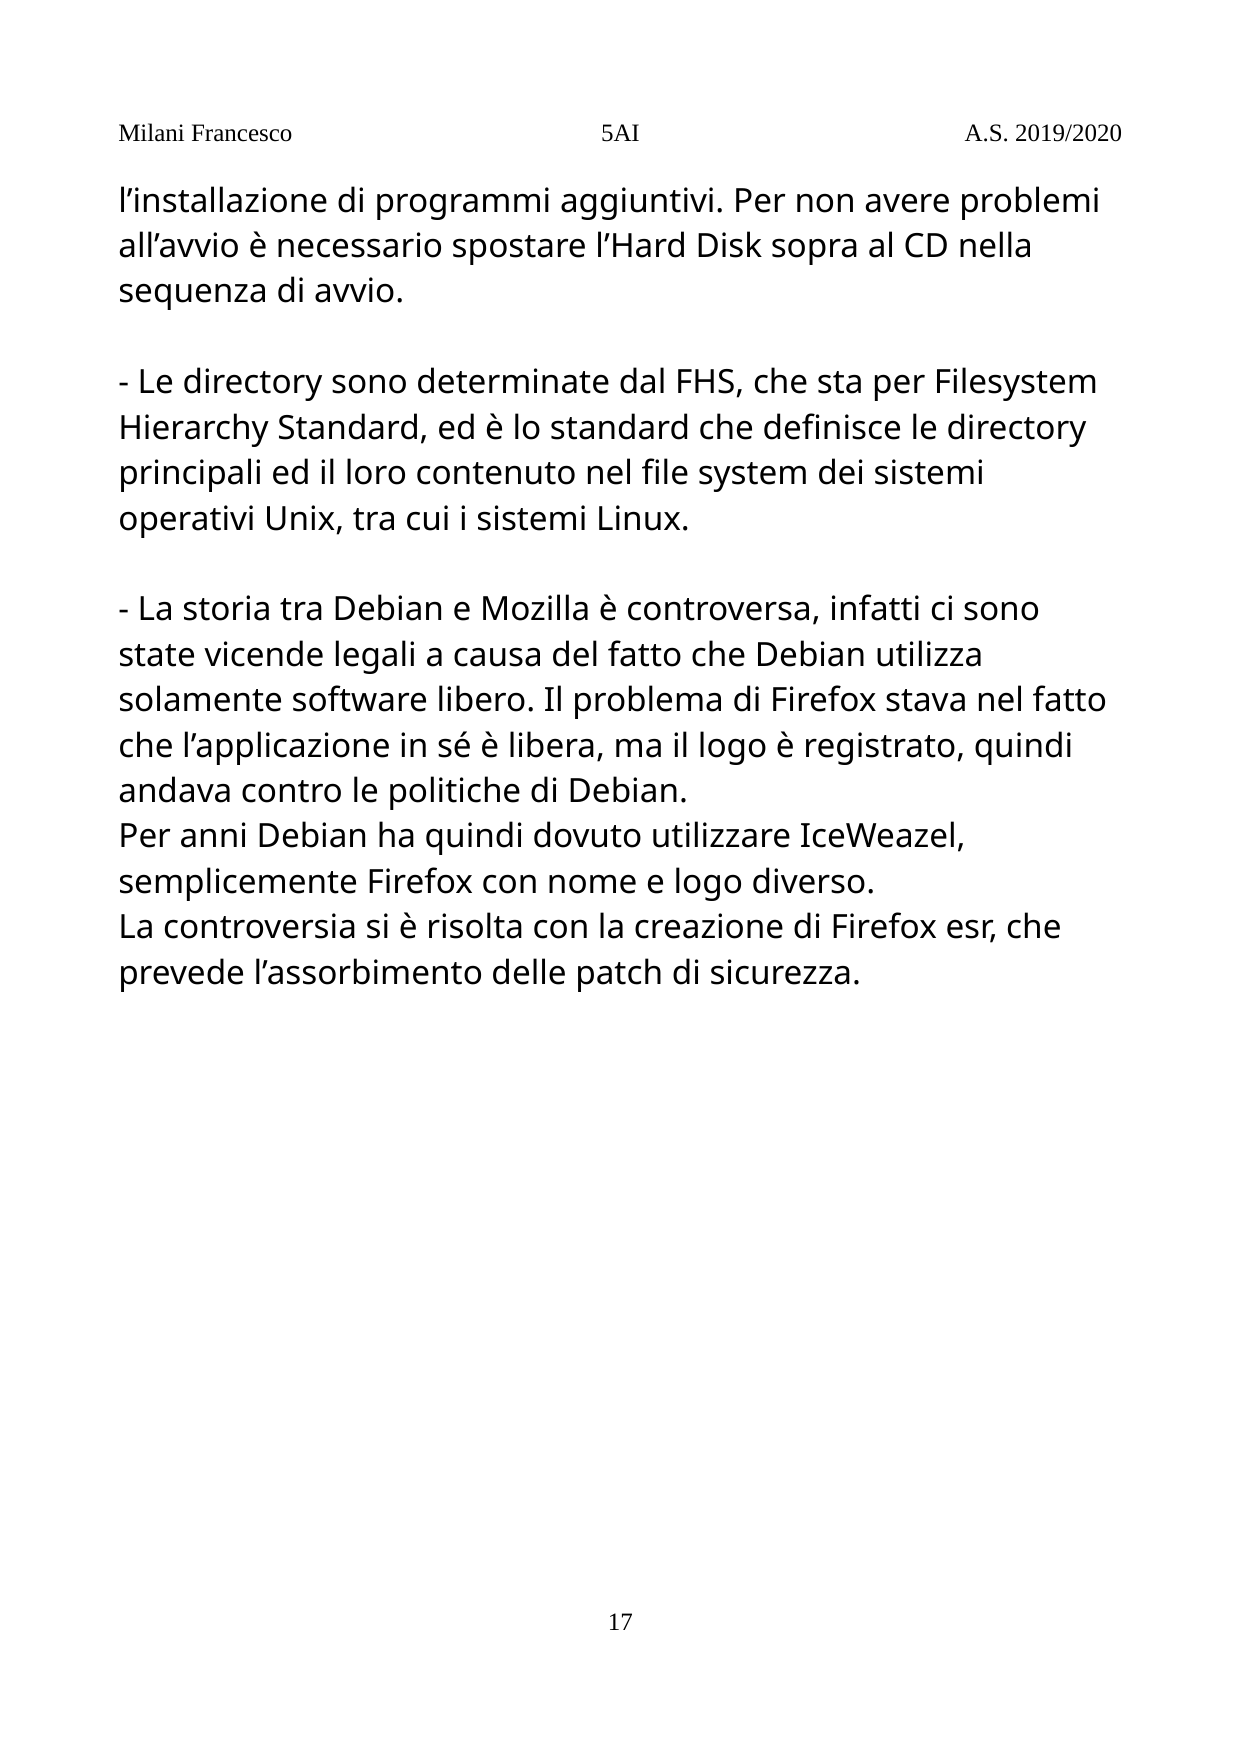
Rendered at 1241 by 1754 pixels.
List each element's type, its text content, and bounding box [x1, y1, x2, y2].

text Per anni Debian ha quindi dovuto utilizzare IceWeazel, semplicemente Firefox con nome e logo diverso. [118, 812, 1122, 903]
text l’installazione di programmi aggiuntivi. Per non avere problemi all’avvio è necessario spostare l’Hard Disk sopra al CD nella sequenza di avvio. [118, 176, 1122, 313]
text - La storia tra Debian e Mozilla è controversa, infatti ci sono state vicende legali a causa del fatto che Debian utilizza solamente software libero. Il problema di Firefox stava nel fatto che l’applicazione in sé è libera, ma il logo è registrato, quindi andava contro le politiche di Debian. [118, 585, 1122, 812]
text La controversia si è risolta con la creazione di Firefox esr, che prevede l’assorbimento delle patch di sicurezza. [118, 903, 1122, 994]
text - Le directory sono determinate dal FHS, che sta per Filesystem Hierarchy Standard, ed è lo standard che definisce le directory principali ed il loro contenuto nel file system dei sistemi operativi Unix, tra cui i sistemi Linux. [118, 358, 1122, 540]
